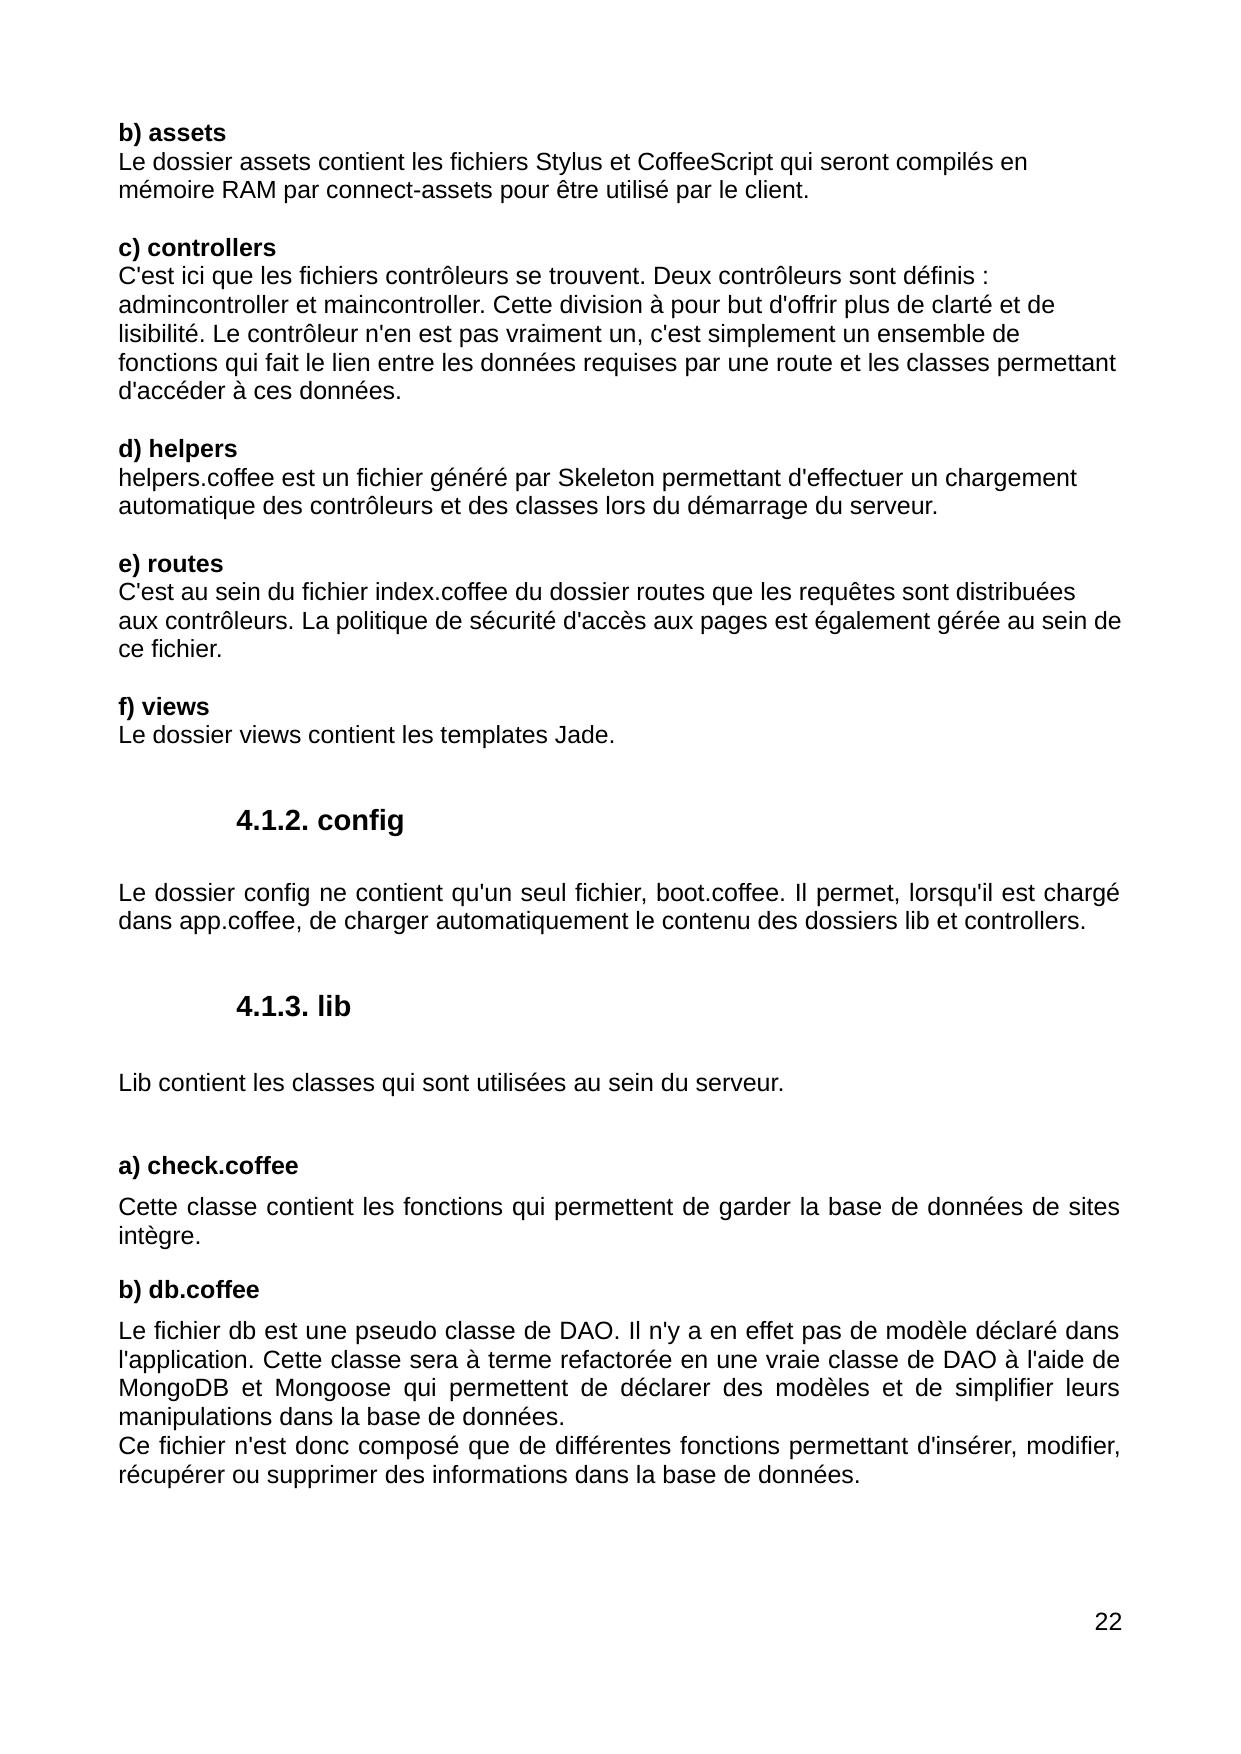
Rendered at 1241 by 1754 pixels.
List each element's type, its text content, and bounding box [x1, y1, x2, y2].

subtitle 4.1.2. config [236, 803, 1122, 836]
subtitle f) views [118, 692, 1122, 720]
text Le dossier config ne contient qu'un seul fichier, boot.coffee. Il permet, lorsqu'il est chargé dans app.coffee, de charger automatiquement le contenu des dossiers lib et controllers. [118, 877, 1122, 935]
subtitle helpers.coffee est un fichier généré par Skeleton permettant d'effectuer un chargement automatique des contrôleurs et des classes lors du démarrage du serveur. [118, 462, 1122, 520]
subtitle b) assets [118, 118, 1122, 147]
text Lib contient les classes qui sont utilisées au sein du serveur. [118, 1068, 1122, 1097]
subtitle c) controllers [118, 232, 1122, 261]
subtitle Le dossier assets contient les fichiers Stylus et CoffeeScript qui seront compilés en mémoire RAM par connect-assets pour être utilisé par le client. [118, 147, 1122, 204]
subtitle b) db.coffee [118, 1274, 1122, 1303]
subtitle 4.1.3. lib [236, 989, 1122, 1022]
subtitle e) routes [118, 549, 1122, 577]
text Le fichier db est une pseudo classe de DAO. Il n'y a en effet pas de modèle déclaré dans l'application. Cette classe sera à terme refactorée en une vraie classe de DAO à l'aide de MongoDB et Mongoose qui permettent de déclarer des modèles et de simplifier leurs manipulations dans la base de données. [118, 1316, 1122, 1431]
subtitle C'est au sein du fichier index.coffee du dossier routes que les requêtes sont distribuées aux contrôleurs. La politique de sécurité d'accès aux pages est également gérée au sein de ce fichier. [118, 577, 1122, 663]
subtitle C'est ici que les fichiers contrôleurs se trouvent. Deux contrôleurs sont définis : admincontroller et maincontroller. Cette division à pour but d'offrir plus de clarté et de lisibilité. Le contrôleur n'en est pas vraiment un, c'est simplement un ensemble de fonctions qui fait le lien entre les données requises par une route et les classes permettant d'accéder à ces données. [118, 261, 1122, 405]
subtitle a) check.coffee [118, 1151, 1122, 1179]
text Cette classe contient les fonctions qui permettent de garder la base de données de sites intègre. [118, 1192, 1122, 1249]
subtitle Le dossier views contient les templates Jade. [118, 720, 1122, 749]
text Ce fichier n'est donc composé que de différentes fonctions permettant d'insérer, modifier, récupérer ou supprimer des informations dans la base de données. [118, 1431, 1122, 1488]
subtitle d) helpers [118, 434, 1122, 462]
